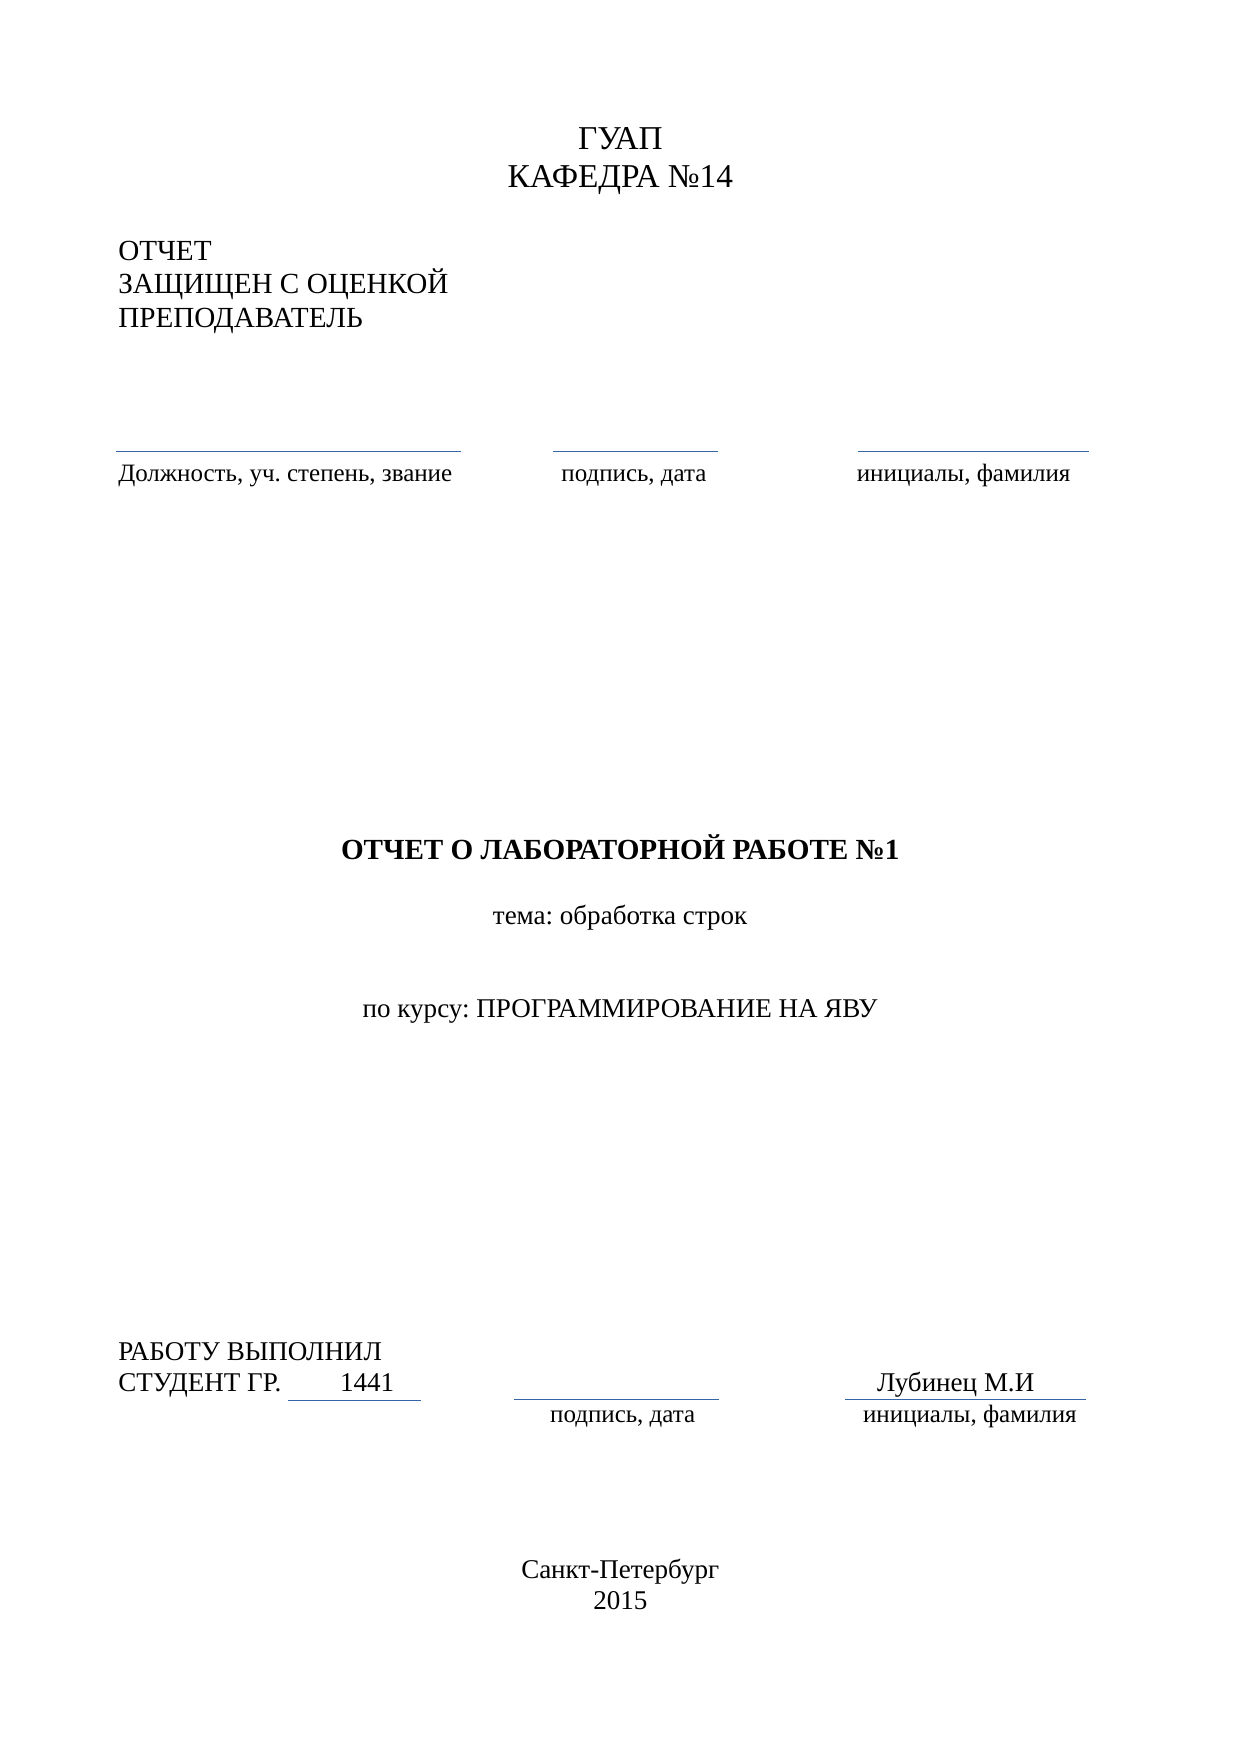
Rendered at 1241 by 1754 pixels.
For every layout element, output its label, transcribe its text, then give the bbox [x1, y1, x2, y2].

text ОТЧЕТ О ЛАБОРАТОРНОЙ РАБОТЕ №1 [118, 832, 1122, 866]
text подпись, дата инициалы, фамилия [118, 1397, 1122, 1429]
text ПРЕПОДАВАТЕЛЬ [118, 300, 1122, 334]
text 2015 [118, 1584, 1122, 1616]
text Санкт-Петербург [118, 1553, 1122, 1584]
text РАБОТУ ВЫПОЛНИЛ [118, 1335, 1122, 1366]
text Должность, уч. степень, звание подпись, дата инициалы, фамилия [118, 458, 1122, 487]
text ЗАЩИЩЕН С ОЦЕНКОЙ [118, 267, 1122, 300]
text КАФЕДРА №14 [118, 156, 1122, 195]
text ГУАП [118, 118, 1122, 156]
text тема: обработка строк [118, 899, 1122, 930]
text ОТЧЕТ [118, 233, 1122, 267]
text СТУДЕНТ ГР. 1441 Лубинец М.И [118, 1366, 1122, 1397]
text по курсу: ПРОГРАММИРОВАНИЕ НА ЯВУ [118, 993, 1122, 1024]
